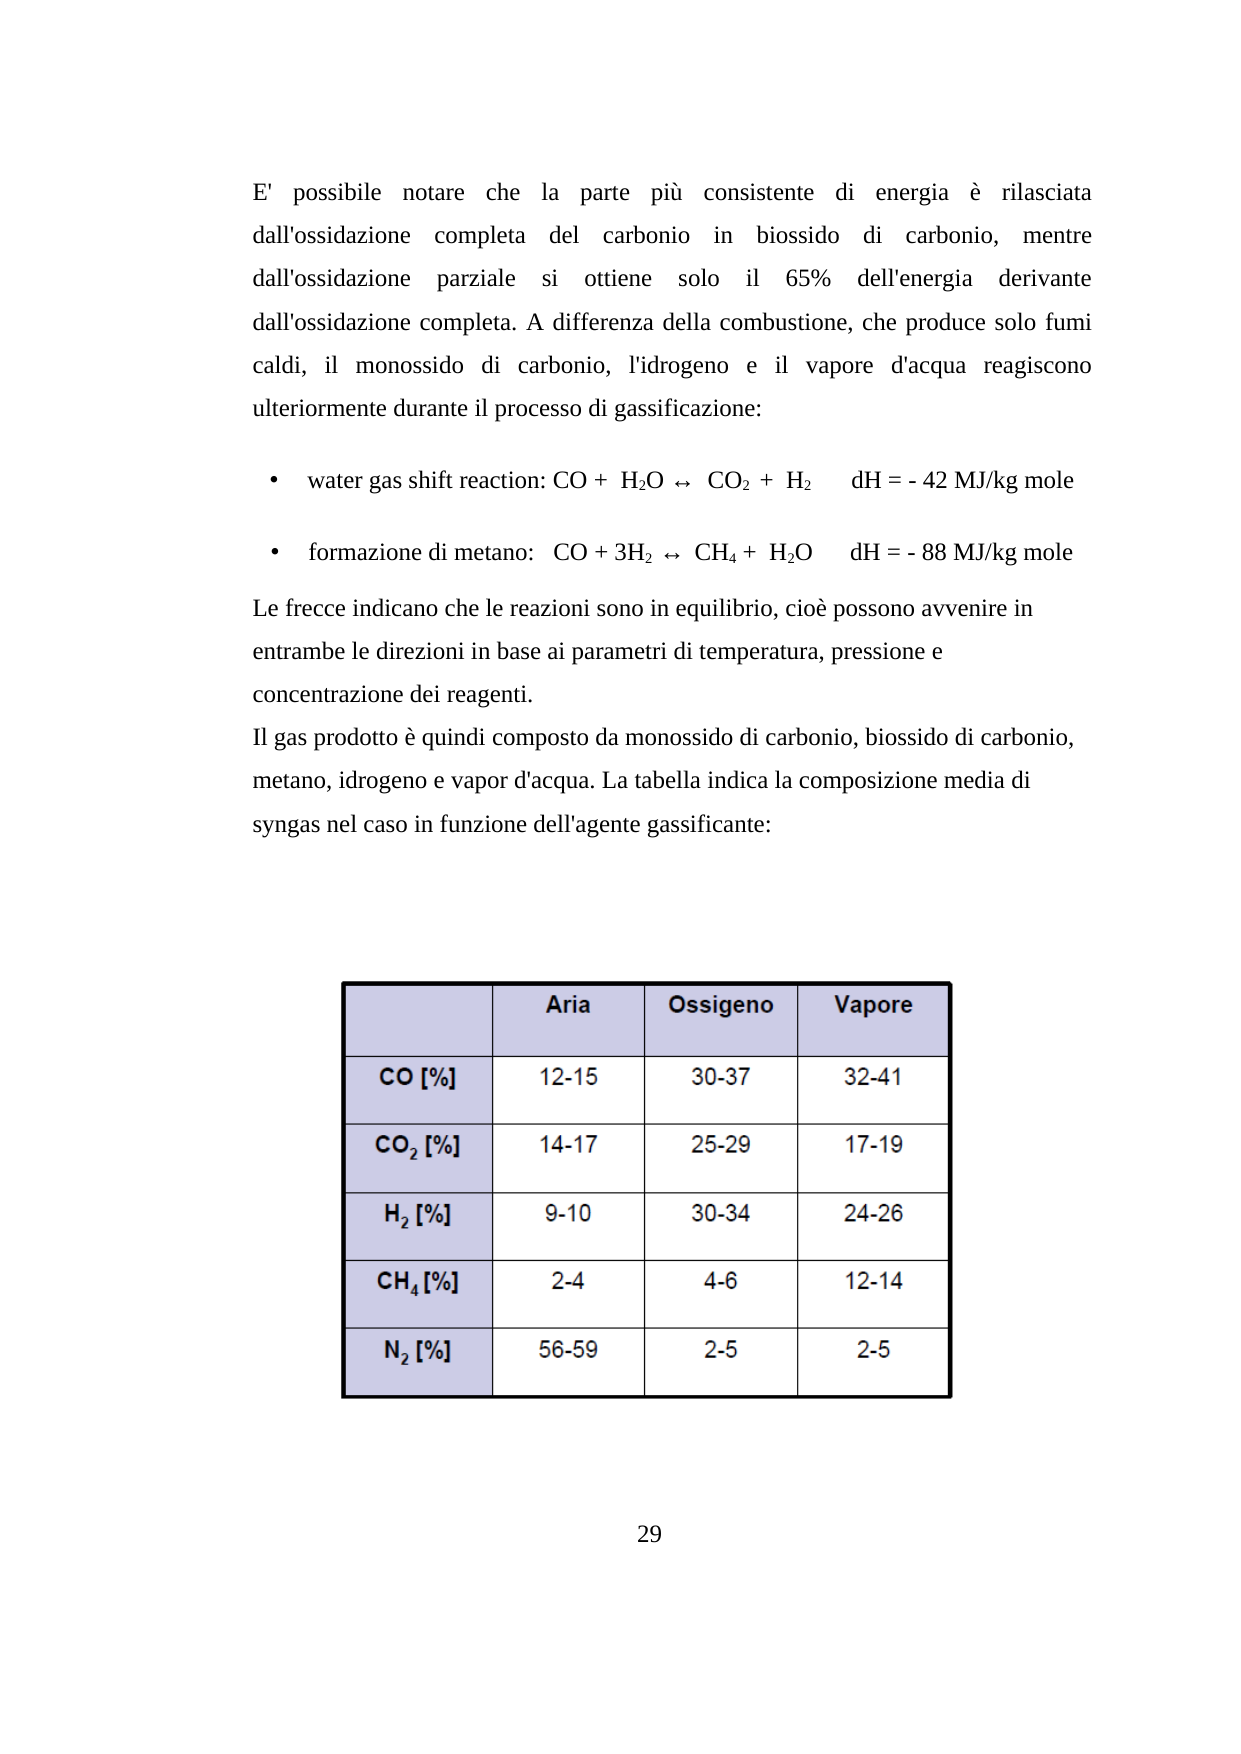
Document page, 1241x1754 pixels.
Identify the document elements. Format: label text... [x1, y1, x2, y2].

list E' possibile notare che la parte più consistente di energia è rilasciata dall'ossidazione completa del carbonio in biossido di carbonio, mentre dall'ossidazione parziale si ottiene solo il 65% dell'energia derivante dall'ossidazione completa. A differenza della combustione, che produce solo fumi caldi, il monossido di carbonio, l'idrogeno e il vapore d'acqua reagiscono ulteriormente durante il processo di gassificazione: [215, 177, 1093, 422]
list Le frecce indicano che le reazioni sono in equilibrio, cioè possono avvenire in entrambe le direzioni in base ai parametri di temperatura, pressione e concentrazione dei reagenti. [215, 593, 1093, 708]
list formazione di metano: CO + 3H2 ↔ CH4 + H2O dH = - 88 MJ/kg mole [251, 537, 1093, 566]
list water gas shift reaction: CO + H2O ↔ CO2 + H2 dH = - 42 MJ/kg mole [251, 465, 1093, 494]
picture [339, 979, 955, 1401]
list Il gas prodotto è quindi composto da monossido di carbonio, biossido di carbonio, metano, idrogeno e vapor d'acqua. La tabella indica la composizione media di syngas nel caso in funzione dell'agente gassificante: [215, 722, 1093, 837]
